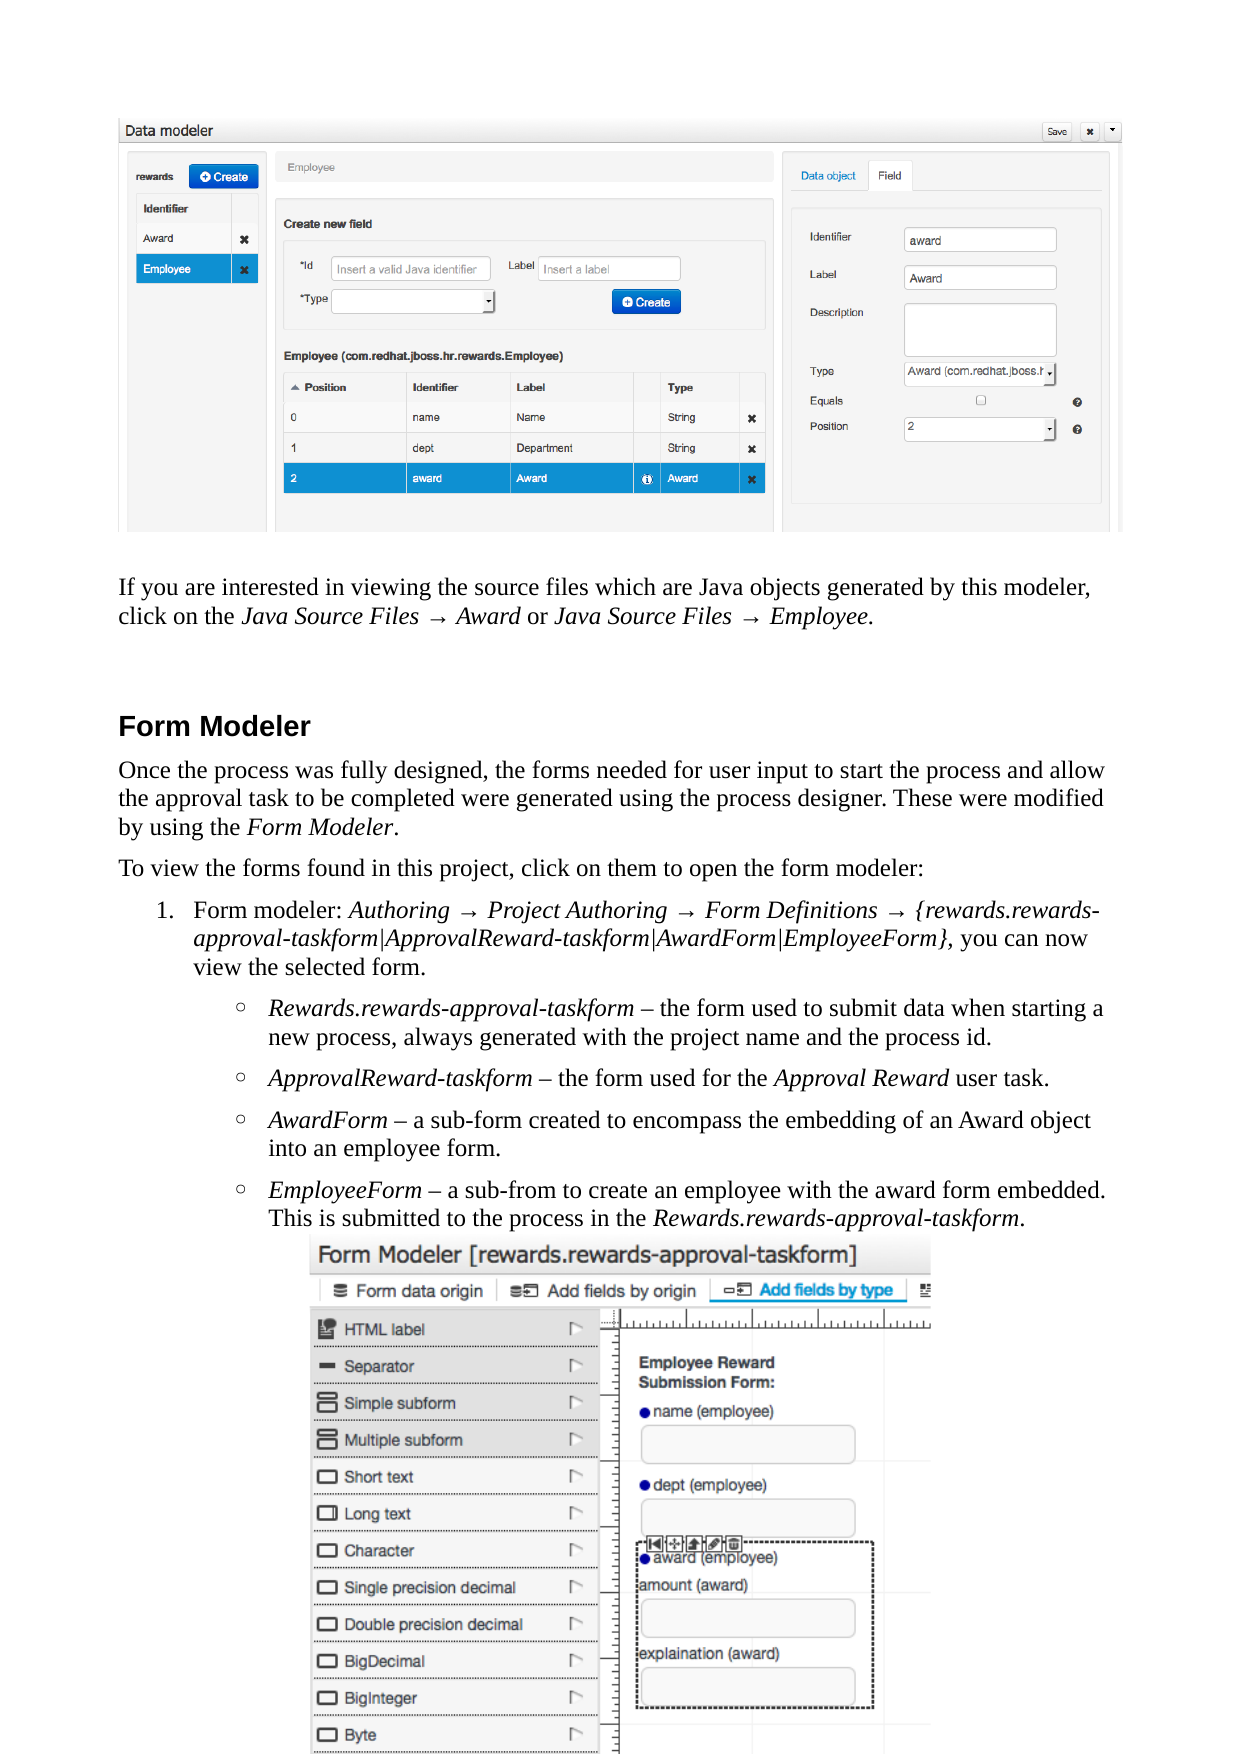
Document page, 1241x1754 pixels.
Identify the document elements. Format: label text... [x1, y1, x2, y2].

text If you are interested in viewing the source files which are Java objects generated by this modeler, click on the Java Source Files → Award or Java Source Files → Employee. [118, 572, 1122, 630]
list ApprovalReward-taskform – the form used for the Approval Reward user task. [231, 1063, 1122, 1092]
picture [118, 118, 1123, 532]
list Rewards.rewards-approval-taskform – the form used to submit data when starting a new process, always generated with the project name and the process id. [231, 993, 1122, 1051]
list Form modeler: Authoring → Project Authoring → Form Definitions → {rewards.rewards-approval-taskform|ApprovalReward-taskform|AwardForm|EmployeeForm}, you can now view the selected form. [156, 895, 1122, 981]
picture [309, 1234, 931, 1754]
text Once the process was fully designed, the forms needed for user input to start the process and allow the approval task to be completed were generated using the process designer. These were modified by using the Form Modeler. [118, 755, 1122, 841]
text To view the forms found in this project, click on them to open the form modeler: [118, 853, 1122, 882]
list EmployeeForm – a sub-from to create an employee with the award form embedded. This is submitted to the process in the Rewards.rewards-approval-taskform. [231, 1175, 1122, 1232]
list AwardForm – a sub-form created to encompass the embedding of an Award object into an employee form. [231, 1105, 1122, 1162]
subtitle Form Modeler [118, 709, 1122, 742]
